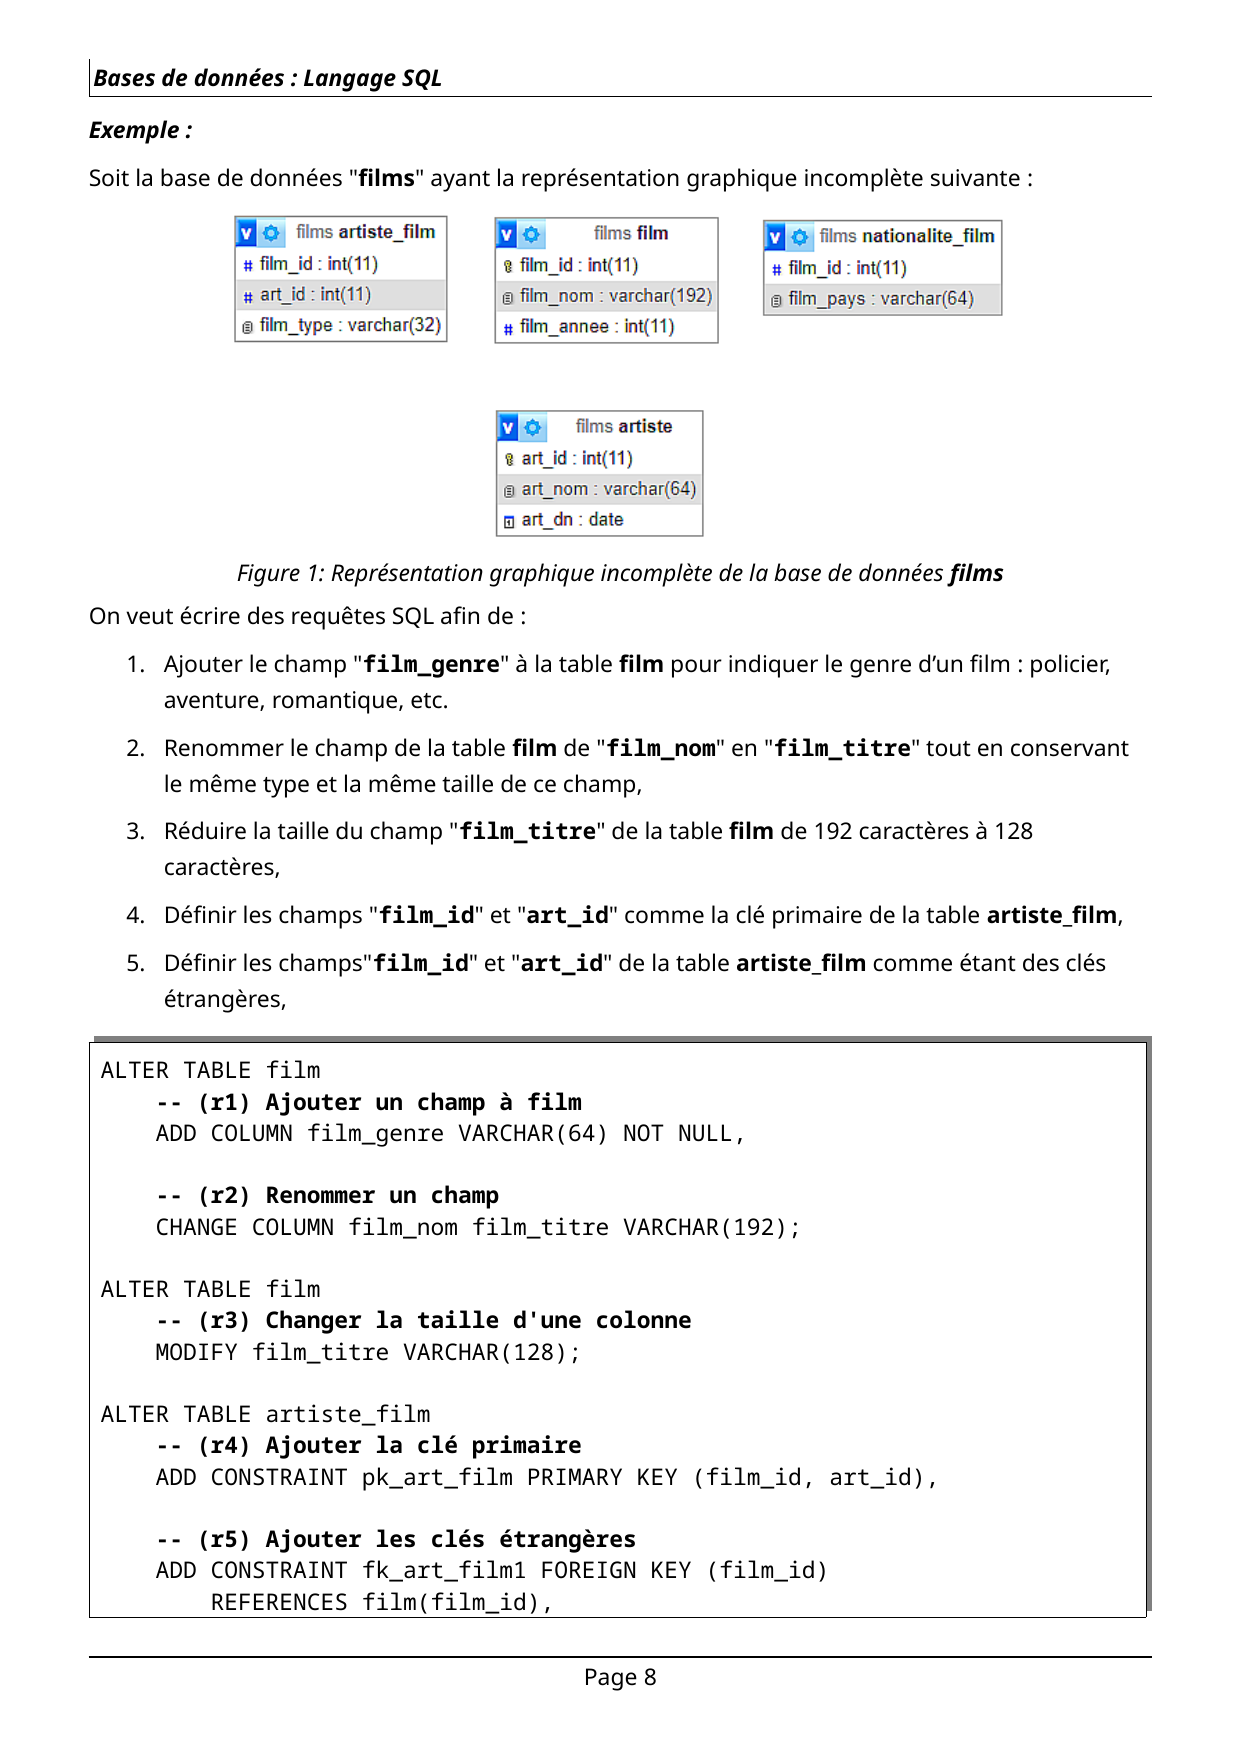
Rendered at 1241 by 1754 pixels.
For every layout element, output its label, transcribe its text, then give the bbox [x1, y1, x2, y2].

picture [229, 209, 1011, 541]
list Définir les champs "film_id" et "art_id" comme la clé primaire de la table artiste_film, [126, 899, 1152, 930]
text ALTER TABLE film [90, 1043, 1146, 1074]
text ADD CONSTRAINT fk_art_film1 FOREIGN KEY (film_id) [90, 1542, 1146, 1574]
text ADD CONSTRAINT pk_art_film PRIMARY KEY (film_id, art_id), [90, 1449, 1146, 1492]
list Définir les champs"film_id" et "art_id" de la table artiste_film comme étant des clés étrangères, [126, 947, 1152, 1014]
text Figure 1: Représentation graphique incomplète de la base de données films [88, 557, 1152, 588]
list Renommer le champ de la table film de "film_nom" en "film_titre" tout en conservant le même type et la même taille de ce champ, [126, 732, 1152, 799]
text -- (r4) Ajouter la clé primaire [90, 1417, 1146, 1449]
list Ajouter le champ "film_genre" à la table film pour indiquer le genre d’un film : policier, aventure, romantique, etc. [126, 648, 1152, 715]
text REFERENCES film(film_id), [90, 1574, 1146, 1617]
text CHANGE COLUMN film_nom film_titre VARCHAR(192); [90, 1199, 1146, 1242]
text ALTER TABLE film [90, 1261, 1146, 1292]
text Soit la base de données "films" ayant la représentation graphique incomplète suivante : [88, 162, 1152, 193]
list Réduire la taille du champ "film_titre" de la table film de 192 caractères à 128 caractères, [126, 815, 1152, 882]
text ADD COLUMN film_genre VARCHAR(64) NOT NULL, [90, 1105, 1146, 1148]
text -- (r5) Ajouter les clés étrangères [90, 1511, 1146, 1542]
text MODIFY film_titre VARCHAR(128); [90, 1324, 1146, 1367]
text -- (r2) Renommer un champ [90, 1167, 1146, 1199]
text -- (r1) Ajouter un champ à film [90, 1074, 1146, 1105]
text On veut écrire des requêtes SQL afin de : [88, 600, 1152, 631]
text Exemple : [88, 114, 1152, 145]
text -- (r3) Changer la taille d'une colonne [90, 1292, 1146, 1324]
text ALTER TABLE artiste_film [90, 1386, 1146, 1417]
